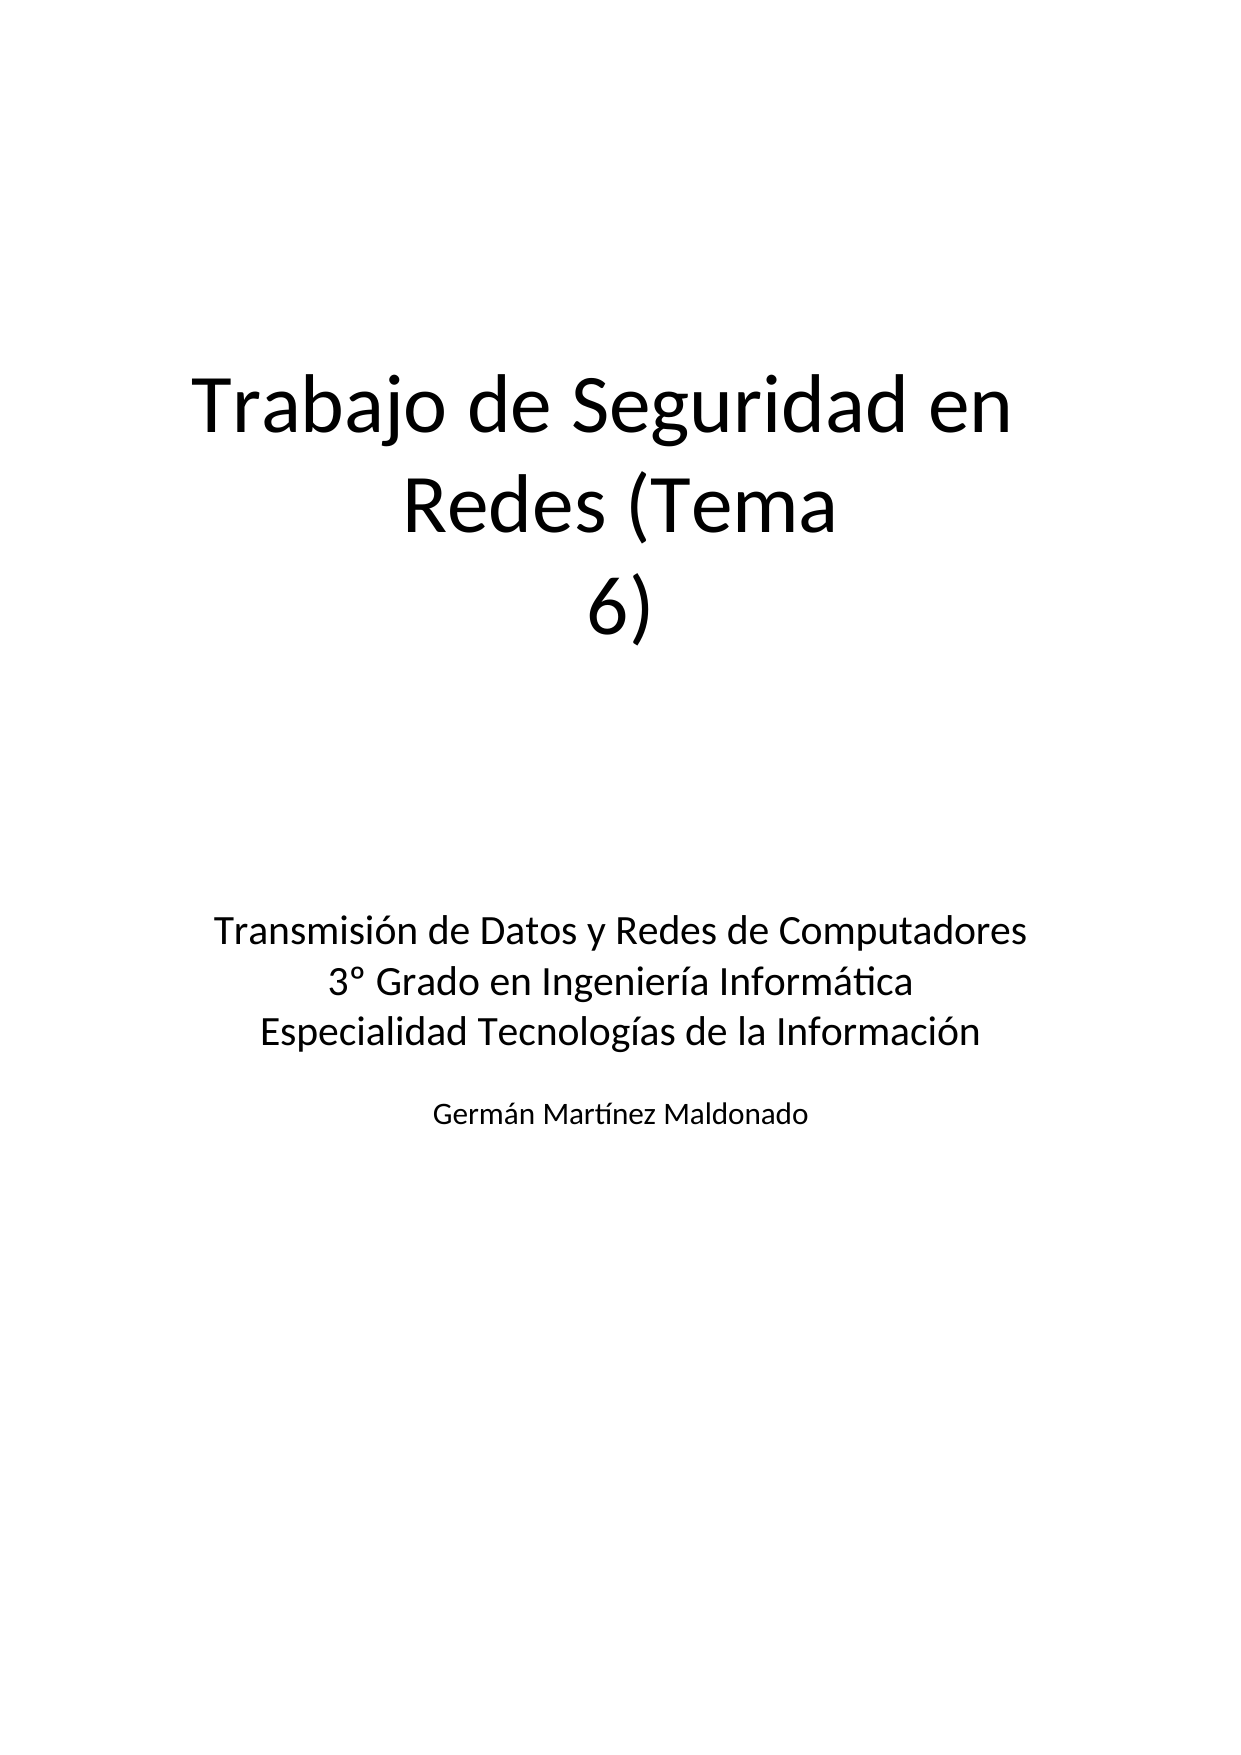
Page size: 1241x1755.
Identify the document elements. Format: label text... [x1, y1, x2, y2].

text Germán Martínez Maldonado [359, 1094, 882, 1132]
subtitle Transmisión de Datos y Redes de Computadores 3º Grado en Ingeniería Informática [211, 904, 1029, 1005]
subtitle Trabajo de Seguridad en [175, 356, 1029, 452]
text Redes (Tema 6) [359, 452, 882, 655]
text Especialidad Tecnologías de la Información [211, 1005, 1029, 1056]
